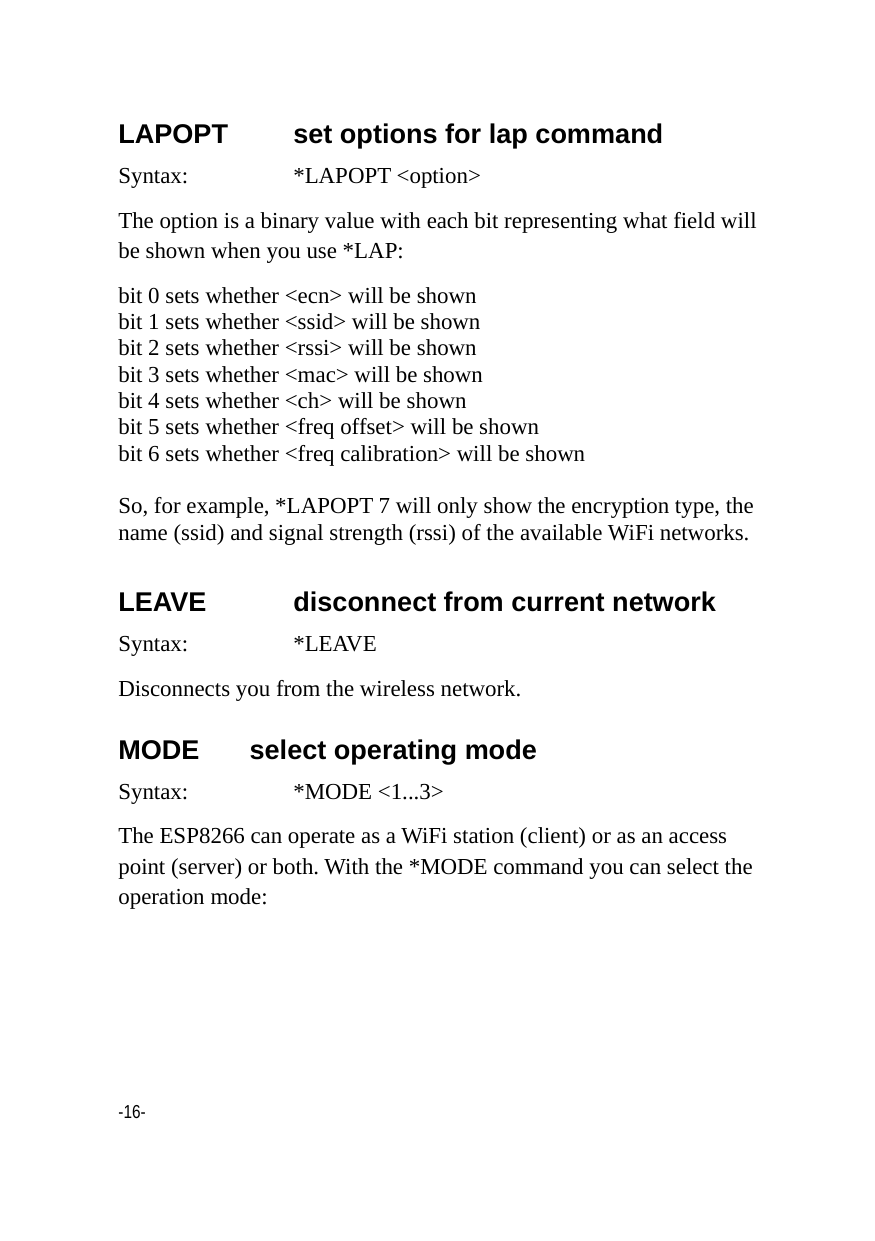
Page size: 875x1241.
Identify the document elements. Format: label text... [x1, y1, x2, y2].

text bit 4 sets whether <ch> will be shown [118, 387, 780, 413]
subtitle LAPOPT set options for lap command [118, 118, 780, 149]
text Disconnects you from the wireless network. [118, 675, 780, 701]
text bit 1 sets whether <ssid> will be shown [118, 308, 780, 334]
text The ESP8266 can operate as a WiFi station (client) or as an access point (server) or both. With the *MODE command you can select the operation mode: [118, 823, 780, 909]
text Syntax: *LAPOPT <option> [118, 162, 780, 188]
text bit 3 sets whether <mac> will be shown [118, 361, 780, 387]
text bit 6 sets whether <freq calibration> will be shown [118, 440, 780, 466]
text bit 2 sets whether <rssi> will be shown [118, 334, 780, 361]
text bit 5 sets whether <freq offset> will be shown [118, 413, 780, 440]
text Syntax: *MODE <1...3> [118, 778, 780, 804]
subtitle MODE select operating mode [118, 734, 780, 765]
text The option is a binary value with each bit representing what field will be shown when you use *LAP: [118, 207, 780, 263]
text bit 0 sets whether <ecn> will be shown [118, 282, 780, 308]
subtitle LEAVE disconnect from current network [118, 586, 780, 617]
text Syntax: *LEAVE [118, 630, 780, 656]
text So, for example, *LAPOPT 7 will only show the encryption type, the name (ssid) and signal strength (rssi) of the available WiFi networks. [118, 492, 780, 545]
